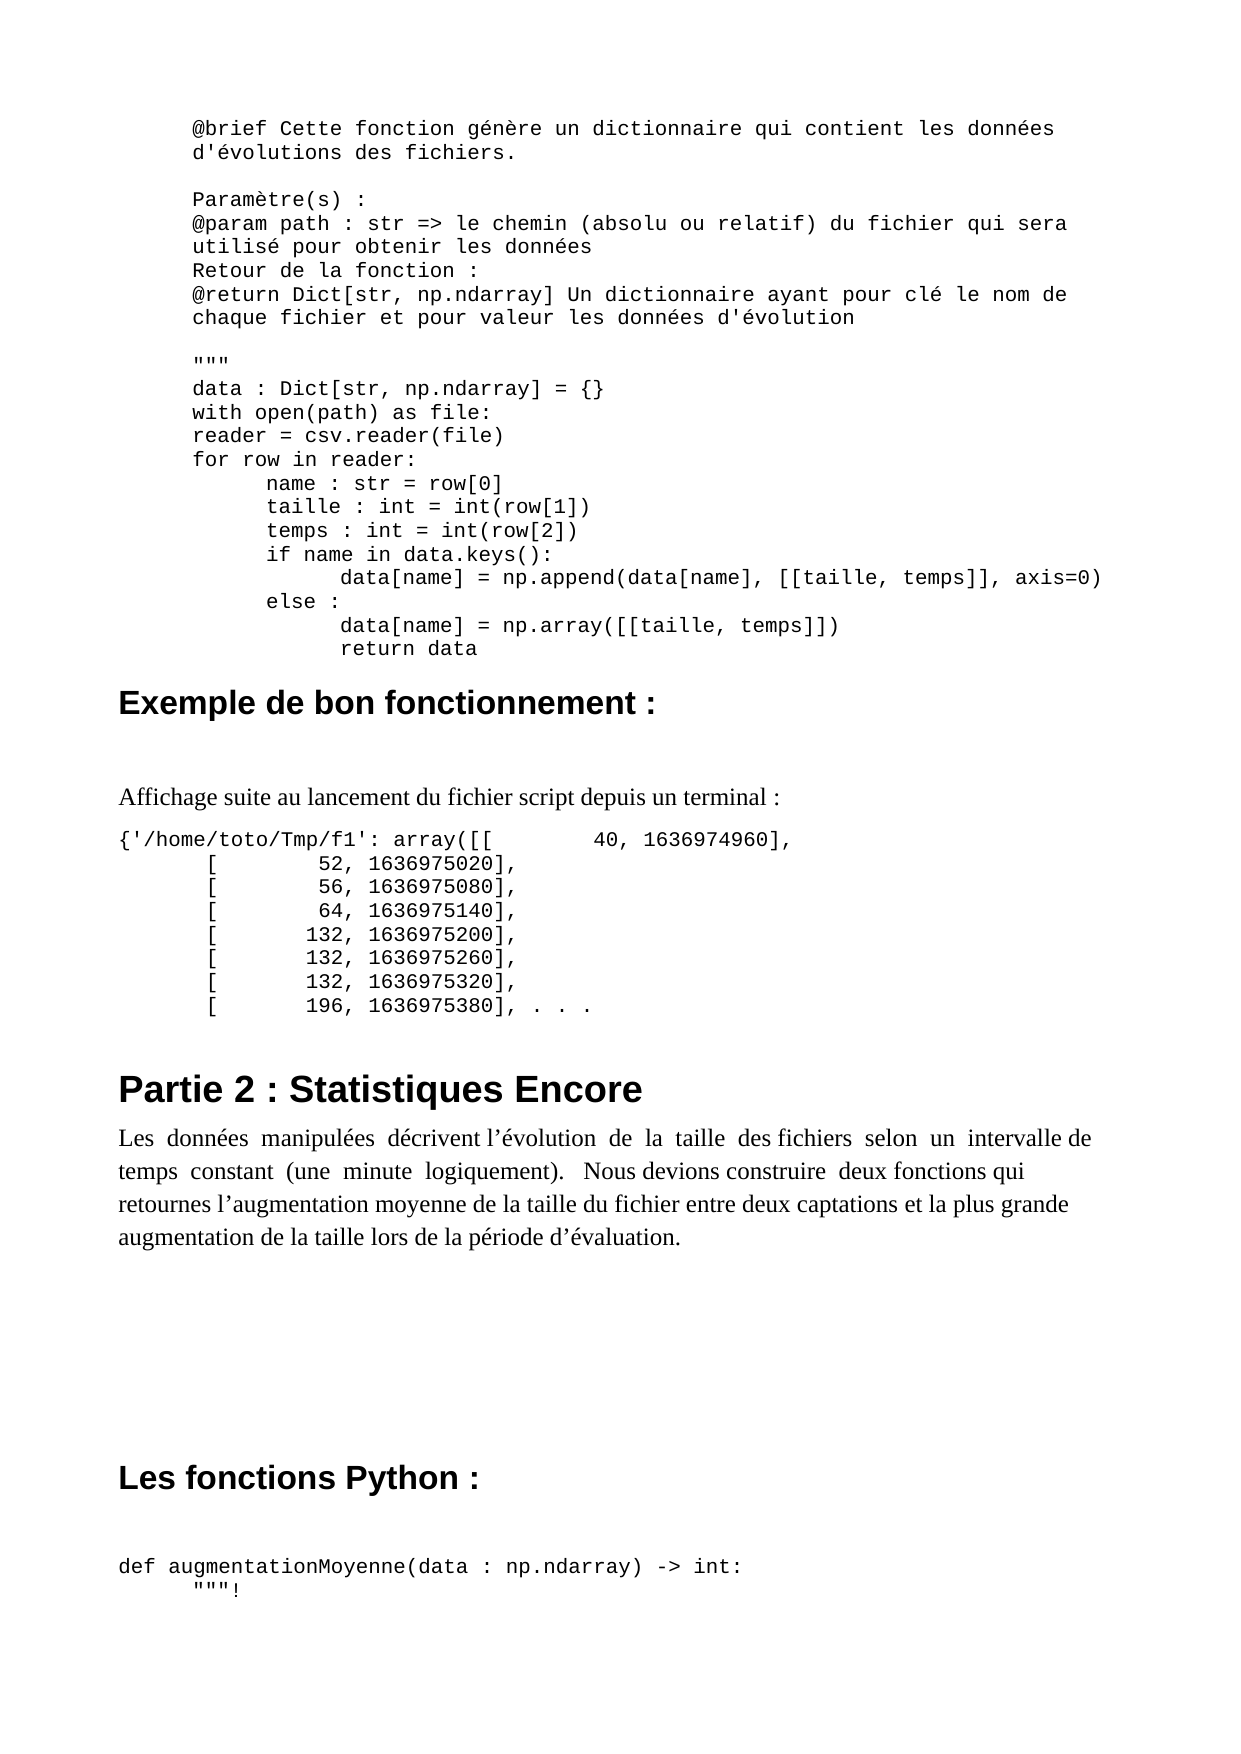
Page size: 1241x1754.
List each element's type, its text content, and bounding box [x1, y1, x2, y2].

text def augmentationMoyenne(data : np.ndarray) -> int: [118, 1557, 1122, 1580]
text reader = csv.reader(file) [118, 426, 1122, 449]
text [ 196, 1636975380], . . . [118, 995, 1122, 1018]
text """ [118, 354, 1122, 378]
text Paramètre(s) : [118, 189, 1122, 213]
text Les données manipulées décrivent l’évolution de la taille des fichiers selon un intervalle de temps constant (une minute logiquement). Nous devions construire deux fonctions qui retournes l’augmentation moyenne de la taille du fichier entre deux captations et la plus grande augmentation de la taille lors de la période d’évaluation. [118, 1123, 1122, 1251]
text data[name] = np.array([[taille, temps]]) [118, 615, 1122, 638]
text taille : int = int(row[1]) [118, 496, 1122, 520]
text [ 64, 1636975140], [118, 900, 1122, 924]
text else : [118, 591, 1122, 615]
text return data [118, 638, 1122, 662]
text @brief Cette fonction génère un dictionnaire qui contient les données d'évolutions des fichiers. [118, 118, 1122, 165]
text {'/home/toto/Tmp/f1': array([[ 40, 1636974960], [118, 829, 1122, 853]
text [ 132, 1636975260], [118, 947, 1122, 971]
text name : str = row[0] [118, 473, 1122, 496]
text [ 132, 1636975200], [118, 924, 1122, 947]
text [ 52, 1636975020], [118, 853, 1122, 876]
text [ 132, 1636975320], [118, 971, 1122, 995]
subtitle Exemple de bon fonctionnement : [118, 683, 1122, 721]
text if name in data.keys(): [118, 544, 1122, 567]
text Affichage suite au lancement du fichier script depuis un terminal : [118, 782, 1122, 810]
text temps : int = int(row[2]) [118, 520, 1122, 544]
text for row in reader: [118, 449, 1122, 473]
text data : Dict[str, np.ndarray] = {} [118, 378, 1122, 402]
text @return Dict[str, np.ndarray] Un dictionnaire ayant pour clé le nom de chaque fichier et pour valeur les données d'évolution [118, 284, 1122, 331]
text @param path : str => le chemin (absolu ou relatif) du fichier qui sera utilisé pour obtenir les données [118, 213, 1122, 260]
text data[name] = np.append(data[name], [[taille, temps]], axis=0) [118, 567, 1122, 591]
text Retour de la fonction : [118, 260, 1122, 284]
text """! [118, 1580, 1122, 1604]
subtitle Partie 2 : Statistiques Encore [118, 1067, 1122, 1111]
text with open(path) as file: [118, 402, 1122, 426]
subtitle Les fonctions Python : [118, 1458, 1122, 1496]
text [ 56, 1636975080], [118, 876, 1122, 900]
